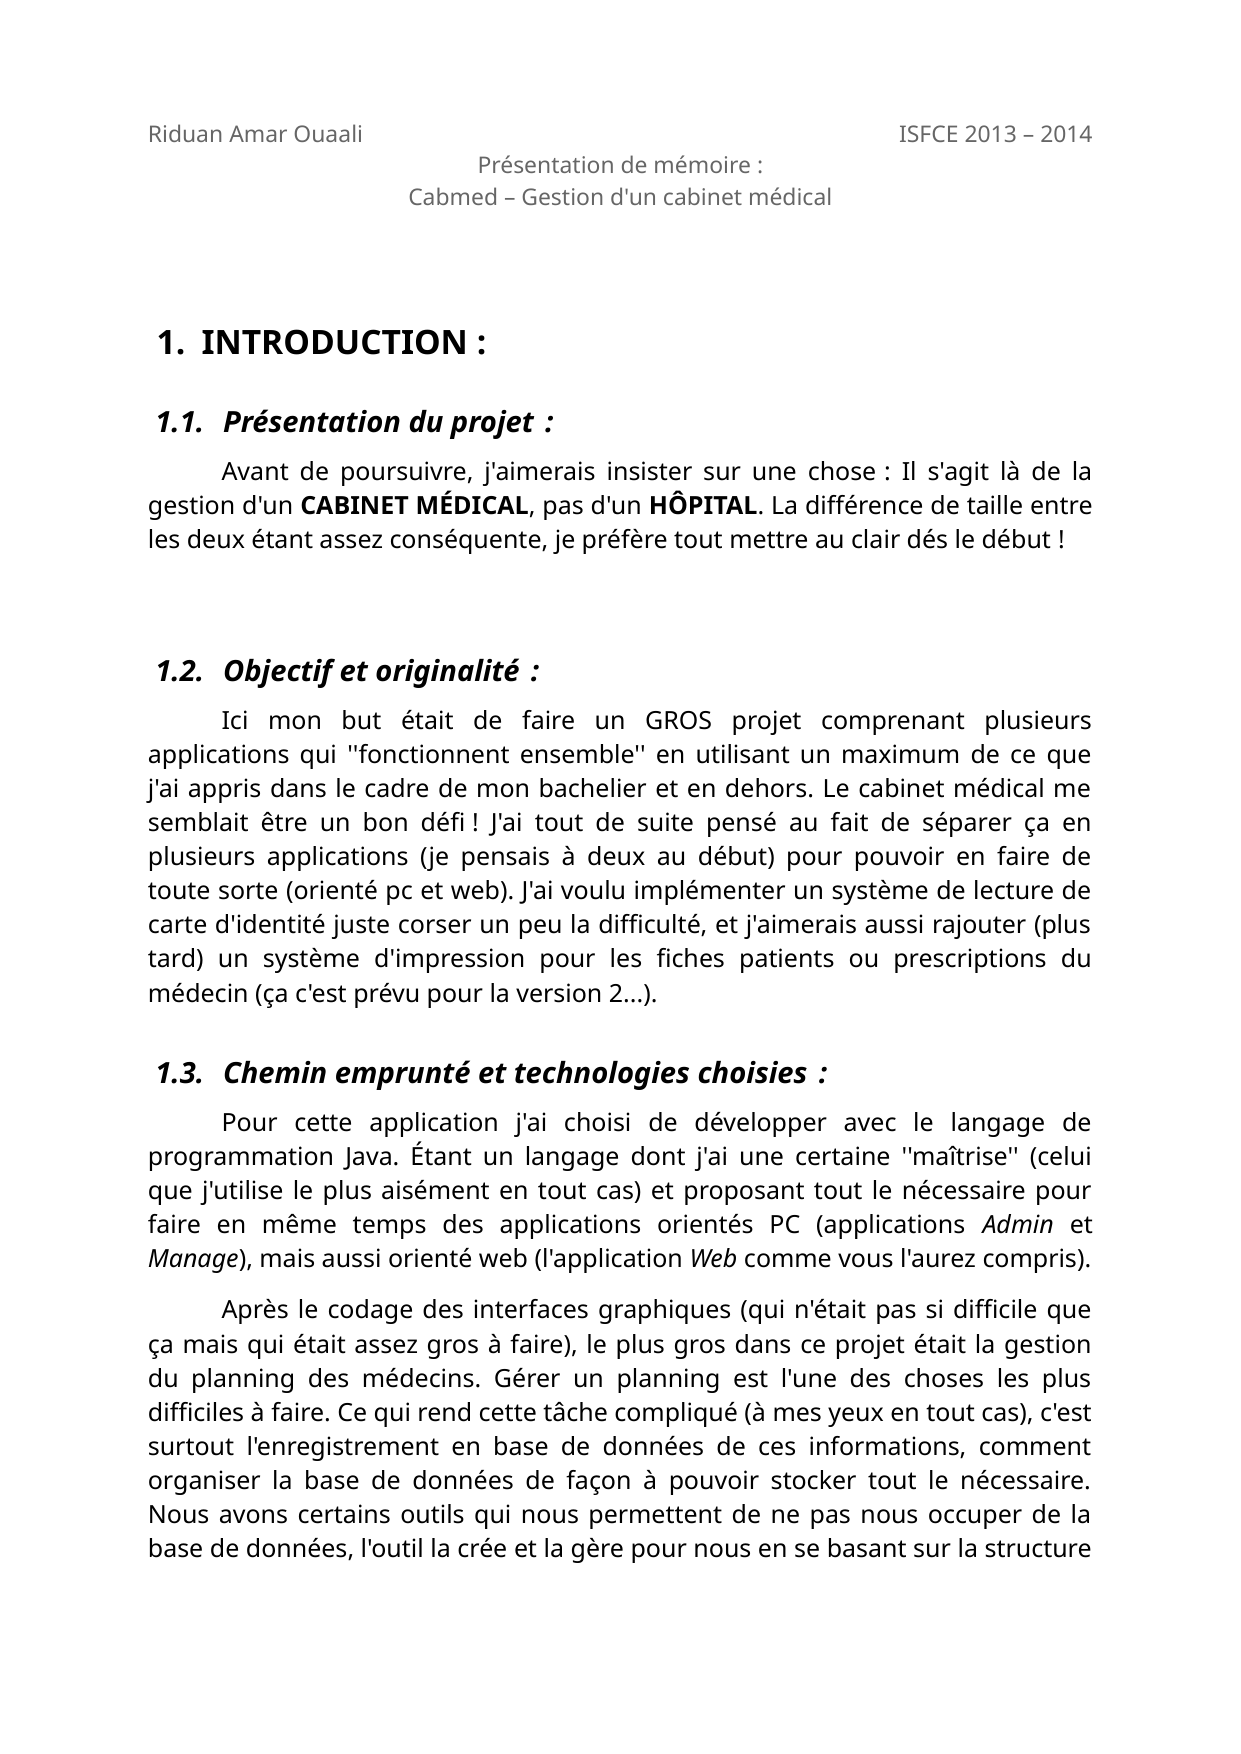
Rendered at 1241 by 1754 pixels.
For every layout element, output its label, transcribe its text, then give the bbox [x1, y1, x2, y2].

text Pour cette application j'ai choisi de développer avec le langage de programmation Java. Étant un langage dont j'ai une certaine ''maîtrise'' (celui que j'utilise le plus aisément en tout cas) et proposant tout le nécessaire pour faire en même temps des applications orientés PC (applications Admin et Manage), mais aussi orienté web (l'application Web comme vous l'aurez compris). [148, 1104, 1093, 1274]
subtitle INTRODUCTION : [148, 318, 1093, 364]
subtitle Objectif et originalité : [148, 651, 1093, 690]
text Avant de poursuivre, j'aimerais insister sur une chose : Il s'agit là de la gestion d'un CABINET MÉDICAL, pas d'un HÔPITAL. La différence de taille entre les deux étant assez conséquente, je préfère tout mettre au clair dés le début ! [148, 454, 1093, 556]
text Ici mon but était de faire un GROS projet comprenant plusieurs applications qui ''fonctionnent ensemble'' en utilisant un maximum de ce que j'ai appris dans le cadre de mon bachelier et en dehors. Le cabinet médical me semblait être un bon défi ! J'ai tout de suite pensé au fait de séparer ça en plusieurs applications (je pensais à deux au début) pour pouvoir en faire de toute sorte (orienté pc et web). J'ai voulu implémenter un système de lecture de carte d'identité juste corser un peu la difficulté, et j'aimerais aussi rajouter (plus tard) un système d'impression pour les fiches patients ou prescriptions du médecin (ça c'est prévu pour la version 2...). [148, 703, 1093, 1009]
text Après le codage des interfaces graphiques (qui n'était pas si difficile que ça mais qui était assez gros à faire), le plus gros dans ce projet était la gestion du planning des médecins. Gérer un planning est l'une des choses les plus difficiles à faire. Ce qui rend cette tâche compliqué (à mes yeux en tout cas), c'est surtout l'enregistrement en base de données de ces informations, comment organiser la base de données de façon à pouvoir stocker tout le nécessaire. Nous avons certains outils qui nous permettent de ne pas nous occuper de la base de données, l'outil la crée et la gère pour nous en se basant sur la structure [148, 1292, 1093, 1565]
subtitle Chemin emprunté et technologies choisies : [148, 1052, 1093, 1092]
subtitle Présentation du projet : [148, 402, 1093, 441]
